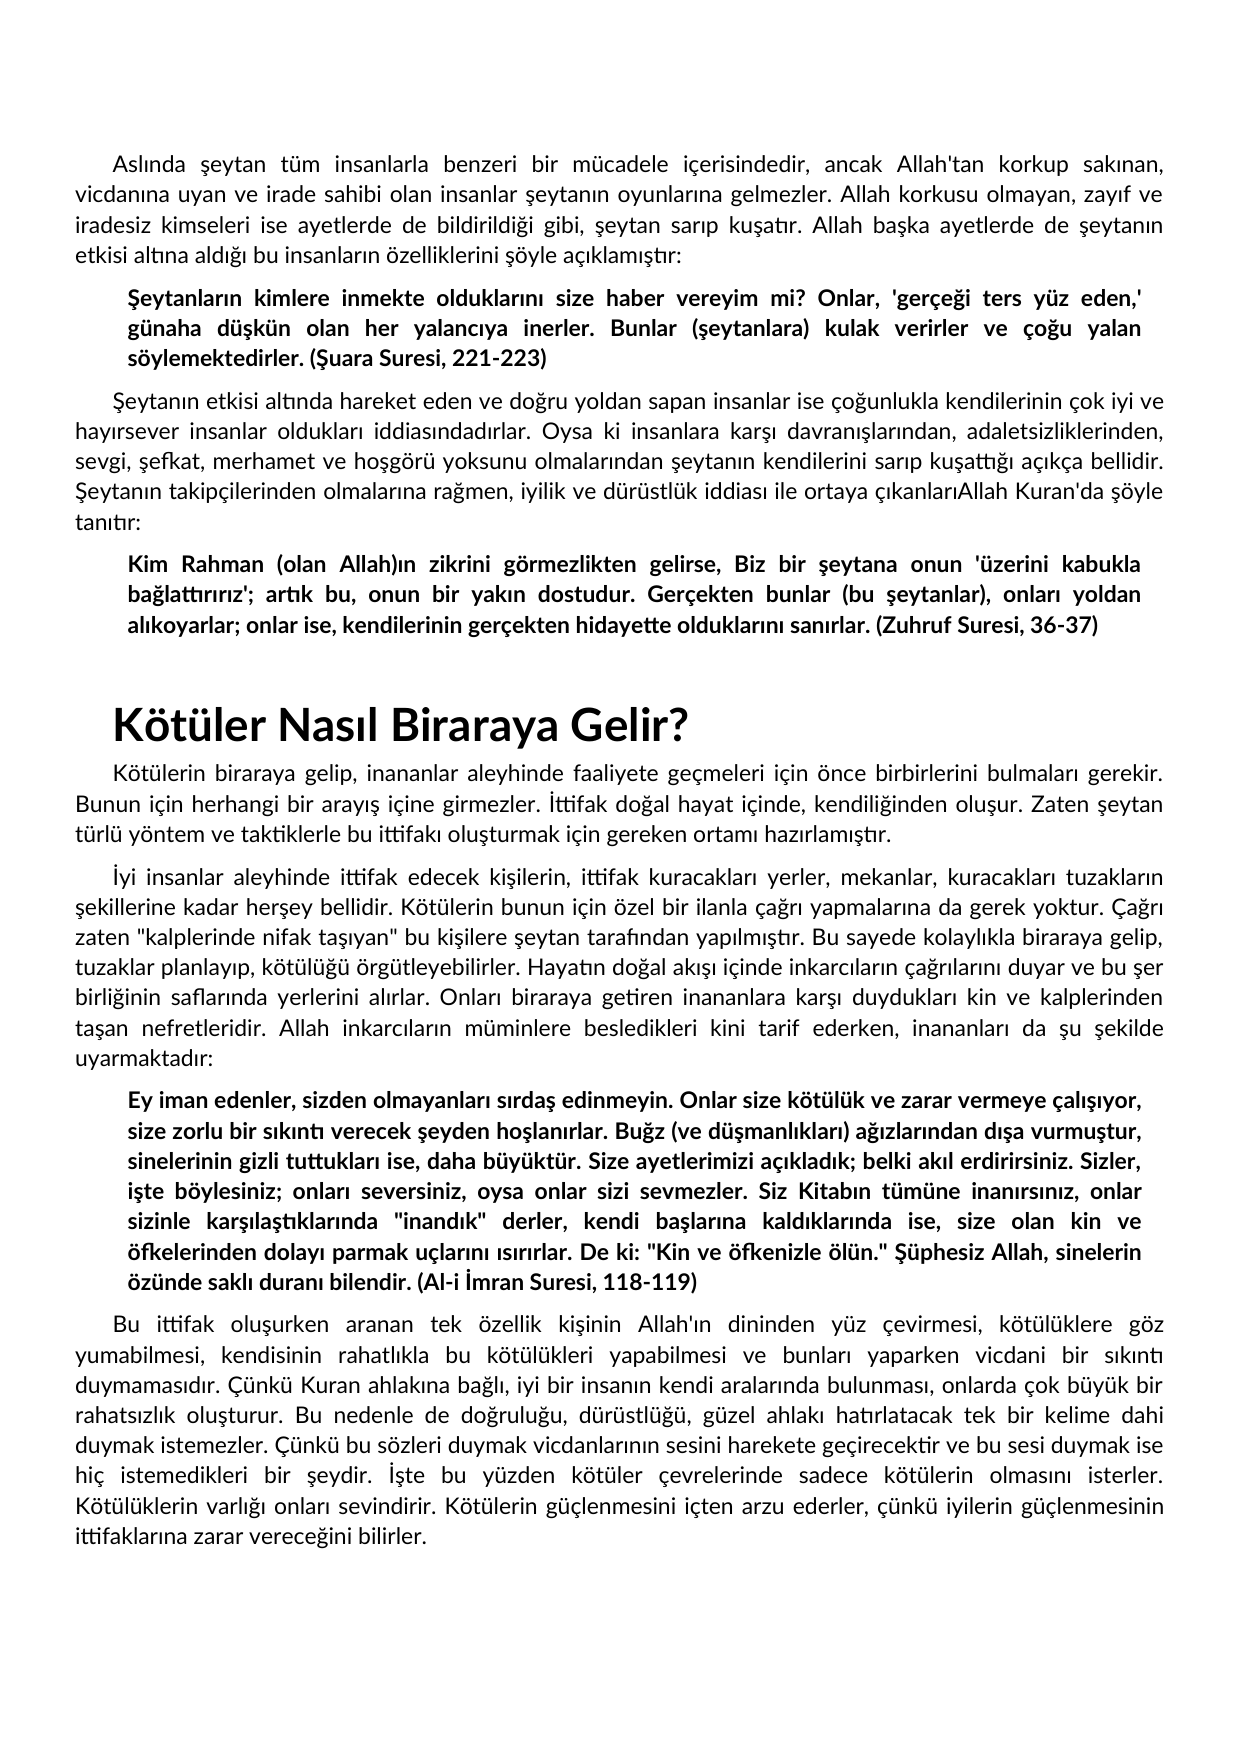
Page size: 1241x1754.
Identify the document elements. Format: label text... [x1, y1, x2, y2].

text Ey iman edenler, sizden olmayanları sırdaş edinmeyin. Onlar size kötülük ve zarar vermeye çalışıyor, size zorlu bir sıkıntı verecek şeyden hoşlanırlar. Buğz (ve düşmanlıkları) ağızlarından dışa vurmuştur, sinelerinin gizli tuttukları ise, daha büyüktür. Size ayetlerimizi açıkladık; belki akıl erdirirsiniz. Sizler, işte böylesiniz; onları seversiniz, oysa onlar sizi sevmezler. Siz Kitabın tümüne inanırsınız, onlar sizinle karşılaştıklarında "inandık" derler, kendi başlarına kaldıklarında ise, size olan kin ve öfkelerinden dolayı parmak uçlarını ısırırlar. De ki: "Kin ve öfkenizle ölün." Şüphesiz Allah, sinelerin özünde saklı duranı bilendir. (Al-i İmran Suresi, 118-119) [127, 1086, 1143, 1295]
text İyi insanlar aleyhinde ittifak edecek kişilerin, ittifak kuracakları yerler, mekanlar, kuracakları tuzakların şekillerine kadar herşey bellidir. Kötülerin bunun için özel bir ilanla çağrı yapmalarına da gerek yoktur. Çağrı zaten "kalplerinde nifak taşıyan" bu kişilere şeytan tarafından yapılmıştır. Bu sayede kolaylıkla biraraya gelip, tuzaklar planlayıp, kötülüğü örgütleyebilirler. Hayatın doğal akışı içinde inkarcıların çağrılarını duyar ve bu şer birliğinin saflarında yerlerini alırlar. Onları biraraya getiren inananlara karşı duydukları kin ve kalplerinden taşan nefretleridir. Allah inkarcıların müminlere besledikleri kini tarif ederken, inananları da şu şekilde uyarmaktadır: [75, 862, 1165, 1071]
subtitle Kötüler Nasıl Biraraya Gelir? [112, 696, 1165, 751]
text Bu ittifak oluşurken aranan tek özellik kişinin Allah'ın dininden yüz çevirmesi, kötülüklere göz yumabilmesi, kendisinin rahatlıkla bu kötülükleri yapabilmesi ve bunları yaparken vicdani bir sıkıntı duymamasıdır. Çünkü Kuran ahlakına bağlı, iyi bir insanın kendi aralarında bulunması, onlarda çok büyük bir rahatsızlık oluşturur. Bu nedenle de doğruluğu, dürüstlüğü, güzel ahlakı hatırlatacak tek bir kelime dahi duymak istemezler. Çünkü bu sözleri duymak vicdanlarının sesini harekete geçirecektir ve bu sesi duymak ise hiç istemedikleri bir şeydir. İşte bu yüzden kötüler çevrelerinde sadece kötülerin olmasını isterler. Kötülüklerin varlığı onları sevindirir. Kötülerin güçlenmesini içten arzu ederler, çünkü iyilerin güçlenmesinin ittifaklarına zarar vereceğini bilirler. [75, 1310, 1165, 1549]
text Şeytanın etkisi altında hareket eden ve doğru yoldan sapan insanlar ise çoğunlukla kendilerinin çok iyi ve hayırsever insanlar oldukları iddiasındadırlar. Oysa ki insanlara karşı davranışlarından, adaletsizliklerinden, sevgi, şefkat, merhamet ve hoşgörü yoksunu olmalarından şeytanın kendilerini sarıp kuşattığı açıkça bellidir. Şeytanın takipçilerinden olmalarına rağmen, iyilik ve dürüstlük iddiası ile ortaya çıkanlarıAllah Kuran'da şöyle tanıtır: [75, 386, 1165, 535]
text Kim Rahman (olan Allah)ın zikrini görmezlikten gelirse, Biz bir şeytana onun 'üzerini kabukla bağlattırırız'; artık bu, onun bir yakın dostudur. Gerçekten bunlar (bu şeytanlar), onları yoldan alıkoyarlar; onlar ise, kendilerinin gerçekten hidayette olduklarını sanırlar. (Zuhruf Suresi, 36-37) [127, 550, 1143, 638]
text Kötülerin biraraya gelip, inananlar aleyhinde faaliyete geçmeleri için önce birbirlerini bulmaları gerekir. Bunun için herhangi bir arayış içine girmezler. İttifak doğal hayat içinde, kendiliğinden oluşur. Zaten şeytan türlü yöntem ve taktiklerle bu ittifakı oluşturmak için gereken ortamı hazırlamıştır. [75, 759, 1165, 847]
text Aslında şeytan tüm insanlarla benzeri bir mücadele içerisindedir, ancak Allah'tan korkup sakınan, vicdanına uyan ve irade sahibi olan insanlar şeytanın oyunlarına gelmezler. Allah korkusu olmayan, zayıf ve iradesiz kimseleri ise ayetlerde de bildirildiği gibi, şeytan sarıp kuşatır. Allah başka ayetlerde de şeytanın etkisi altına aldığı bu insanların özelliklerini şöyle açıklamıştır: [75, 150, 1165, 268]
text Şeytanların kimlere inmekte olduklarını size haber vereyim mi? Onlar, 'gerçeği ters yüz eden,' günaha düşkün olan her yalancıya inerler. Bunlar (şeytanlara) kulak verirler ve çoğu yalan söylemektedirler. (Şuara Suresi, 221-223) [127, 283, 1143, 371]
